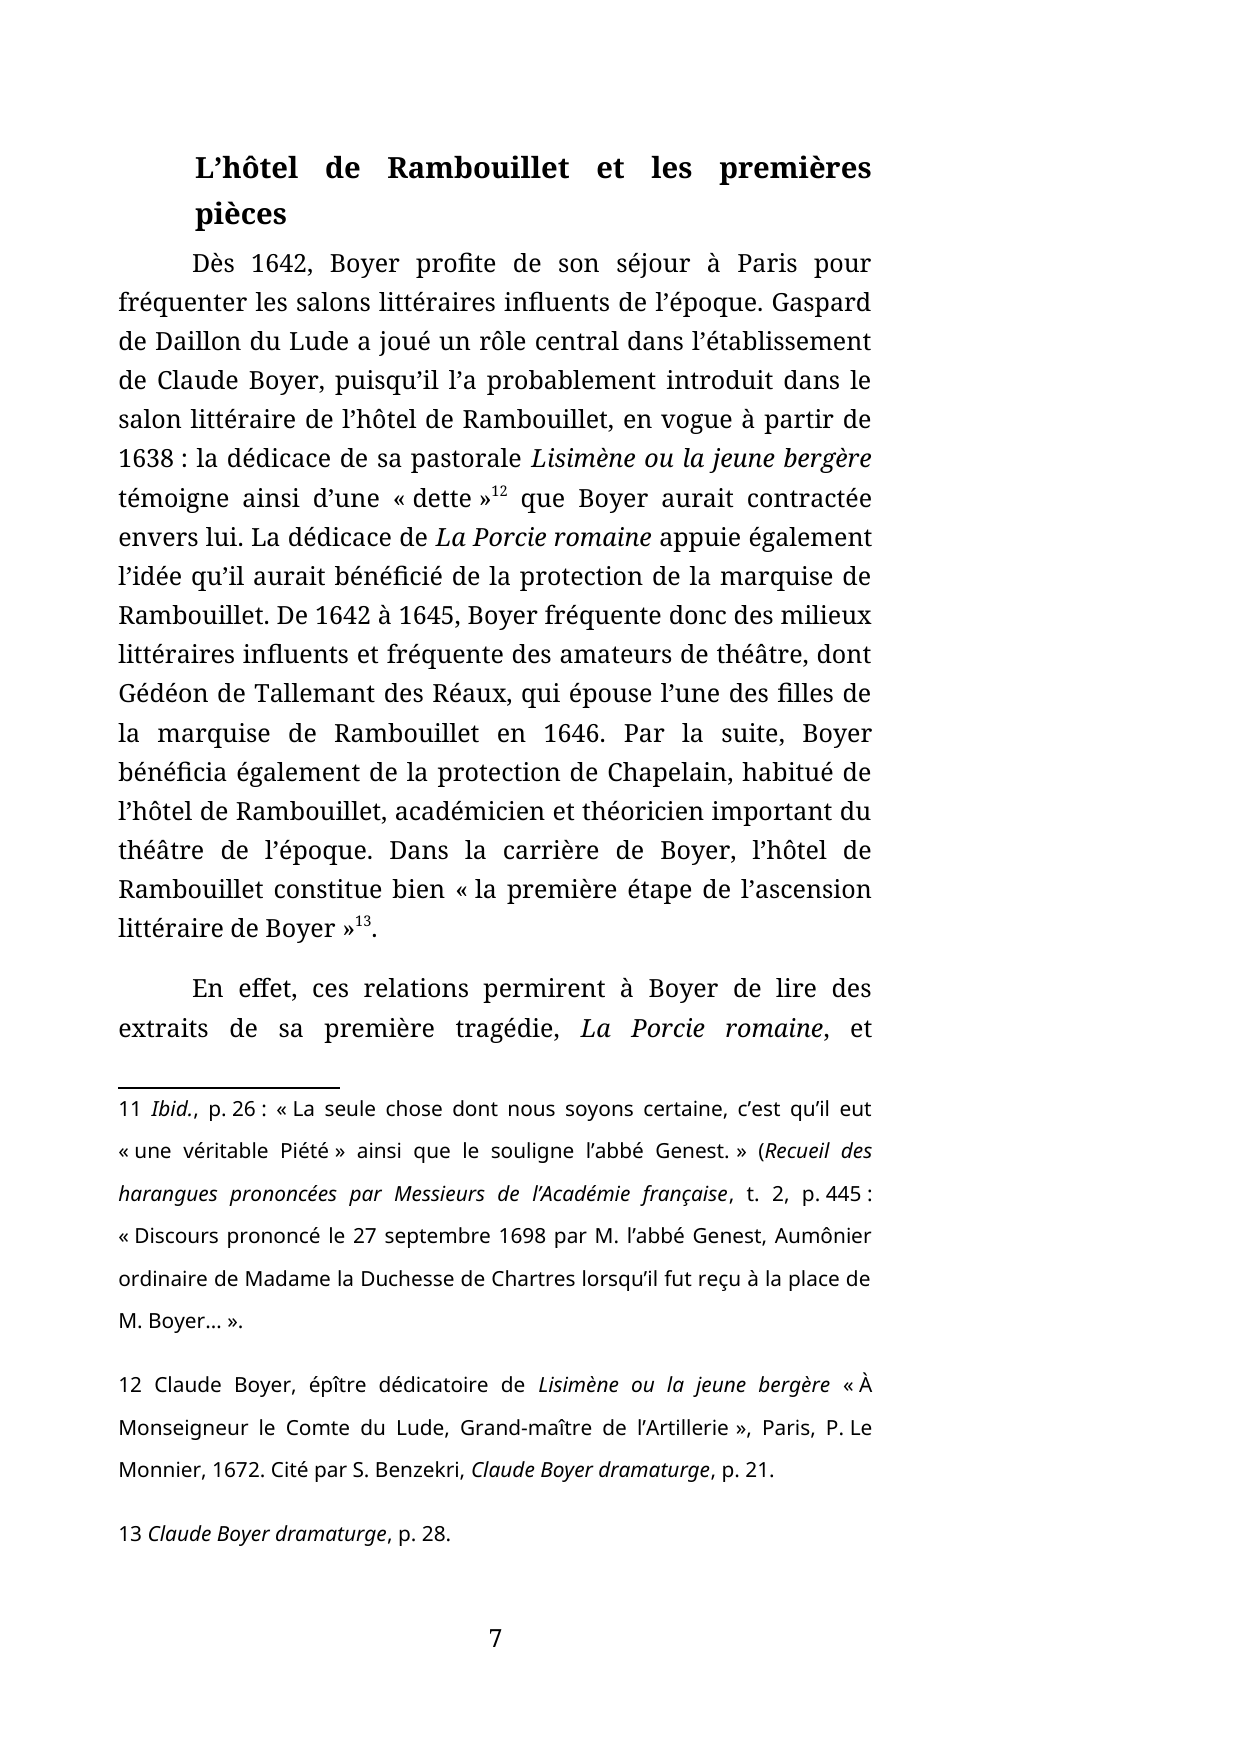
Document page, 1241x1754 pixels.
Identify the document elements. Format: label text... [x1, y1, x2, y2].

text Dès 1642, Boyer profite de son séjour à Paris pour fréquenter les salons littéraires influents de l’époque. Gaspard de Daillon du Lude a joué un rôle central dans l’établissement de Claude Boyer, puisqu’il l’a probablement introduit dans le salon littéraire de l’hôtel de Rambouillet, en vogue à partir de 1638 : la dédicace de sa pastorale Lisimène ou la jeune bergère témoigne ainsi d’une « dette » que Boyer aurait contractée envers lui. La dédicace de La Porcie romaine appuie également l’idée qu’il aurait bénéficié de la protection de la marquise de Rambouillet. De 1642 à 1645, Boyer fréquente donc des milieux littéraires influents et fréquente des amateurs de théâtre, dont Gédéon de Tallemant des Réaux, qui épouse l’une des filles de la marquise de Rambouillet en 1646. Par la suite, Boyer bénéficia également de la protection de Chapelain, habitué de l’hôtel de Rambouillet, académicien et théoricien important du théâtre de l’époque. Dans la carrière de Boyer, l’hôtel de Rambouillet constitue bien « la première étape de l’ascension littéraire de Boyer ». [118, 245, 872, 945]
text Claude Boyer, épître dédicatoire de Lisimène ou la jeune bergère « À Monseigneur le Comte du Lude, Grand-maître de l’Artillerie », Paris, P. Le Monnier, 1672. Cité par S. Benzekri, Claude Boyer dramaturge, p. 21. [118, 1370, 872, 1484]
text Claude Boyer dramaturge, p. 28. [118, 1519, 872, 1547]
text En effet, ces relations permirent à Boyer de lire des extraits de sa première tragédie, La Porcie romaine, et [118, 971, 872, 1044]
subtitle L’hôtel de Rambouillet et les premières pièces [195, 148, 872, 233]
text Ibid., p. 26 : « La seule chose dont nous soyons certaine, c’est qu’il eut « une véritable Piété » ainsi que le souligne l’abbé Genest. » (Recueil des harangues prononcées par Messieurs de l’Académie française, t. 2, p. 445 : « Discours prononcé le 27 septembre 1698 par M. l’abbé Genest, Aumônier ordinaire de Madame la Duchesse de Chartres lorsqu’il fut reçu à la place de M. Boyer… ». [118, 1094, 872, 1335]
